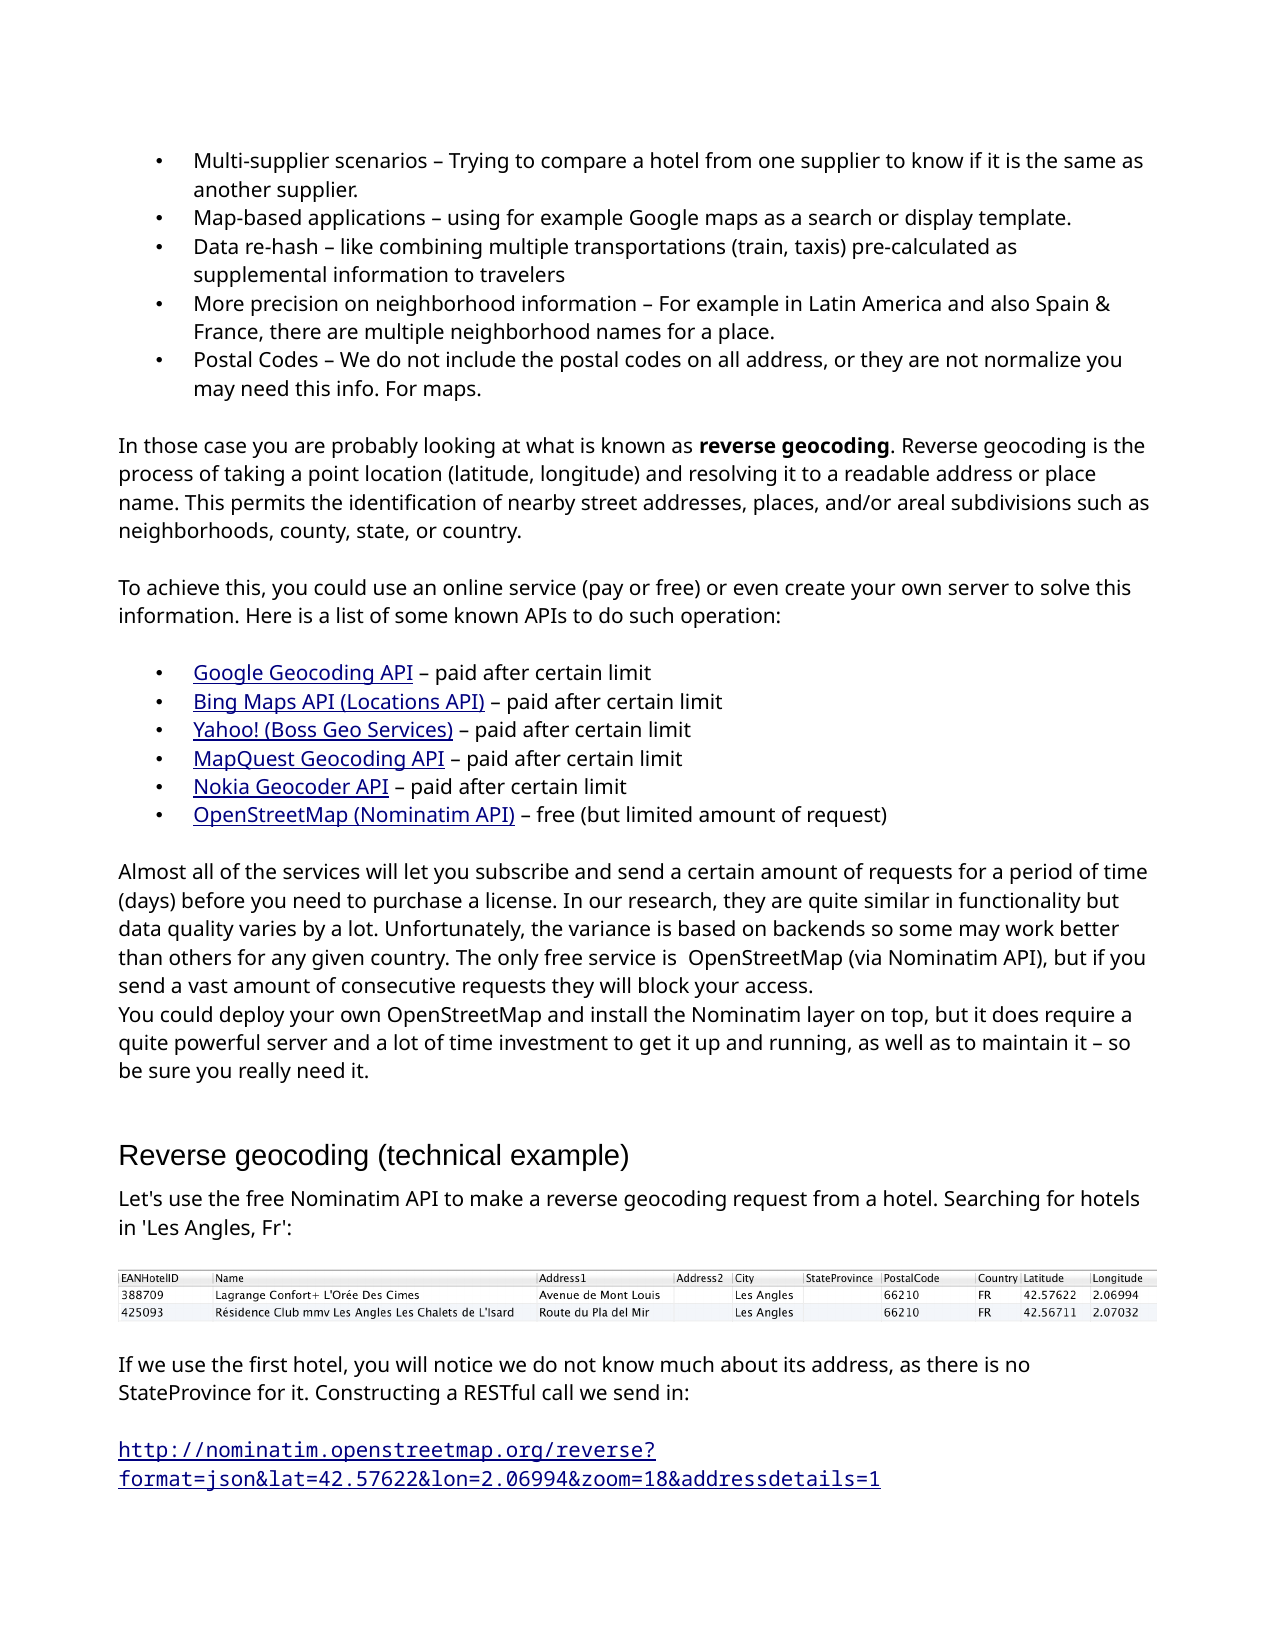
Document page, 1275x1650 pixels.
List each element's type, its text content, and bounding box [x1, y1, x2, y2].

list Nokia Geocoder API – paid after certain limit [156, 772, 1157, 801]
subtitle Reverse geocoding (technical example) [118, 1138, 1157, 1172]
list Multi-supplier scenarios – Trying to compare a hotel from one supplier to know if it is the same as another supplier. [156, 147, 1157, 203]
text You could deploy your own OpenStreetMap and install the Nominatim layer on top, but it does require a quite powerful server and a lot of time investment to get it up and running, as well as to maintain it – so be sure you really need it. [118, 1000, 1157, 1085]
list OpenStreetMap (Nominatim API) – free (but limited amount of request) [156, 801, 1157, 829]
text If we use the first hotel, you will notice we do not know much about its address, as there is no StateProvince for it. Constructing a RESTful call we send in: [118, 1350, 1157, 1407]
list Map-based applications – using for example Google maps as a search or display template. [156, 203, 1157, 232]
text To achieve this, you could use an online service (pay or free) or even create your own server to solve this information. Here is a list of some known APIs to do such operation: [118, 573, 1157, 630]
text http://nominatim.openstreetmap.org/reverse?format=json&lat=42.57622&lon=2.06994&zoom=18&addressdetails=1 [118, 1435, 1157, 1492]
list Data re-hash – like combining multiple transportations (train, taxis) pre-calculated as supplemental information to travelers [156, 232, 1157, 289]
text In those case you are probably looking at what is known as reverse geocoding. Reverse geocoding is the process of taking a point location (latitude, longitude) and resolving it to a readable address or place name. This permits the identification of nearby street addresses, places, and/or areal subdivisions such as neighborhoods, county, state, or country. [118, 431, 1157, 545]
list More precision on neighborhood information – For example in Latin America and also Spain & France, there are multiple neighborhood names for a place. [156, 289, 1157, 346]
list MapQuest Geocoding API – paid after certain limit [156, 744, 1157, 772]
text Almost all of the services will let you subscribe and send a certain amount of requests for a period of time (days) before you need to purchase a license. In our research, they are quite similar in functionality but data quality varies by a lot. Unfortunately, the variance is based on backends so some may work better than others for any given country. The only free service is OpenStreetMap (via Nominatim API), but if you send a vast amount of consecutive requests they will block your access. [118, 857, 1157, 1000]
list Postal Codes – We do not include the postal codes on all address, or they are not normalize you may need this info. For maps. [156, 346, 1157, 402]
list Google Geocoding API – paid after certain limit [156, 658, 1157, 687]
text Let's use the free Nominatim API to make a reverse geocoding request from a hotel. Searching for hotels in 'Les Angles, Fr': [118, 1184, 1157, 1241]
list Bing Maps API (Locations API) – paid after certain limit [156, 687, 1157, 715]
list Yahoo! (Boss Geo Services) – paid after certain limit [156, 715, 1157, 744]
picture [118, 1269, 1157, 1322]
